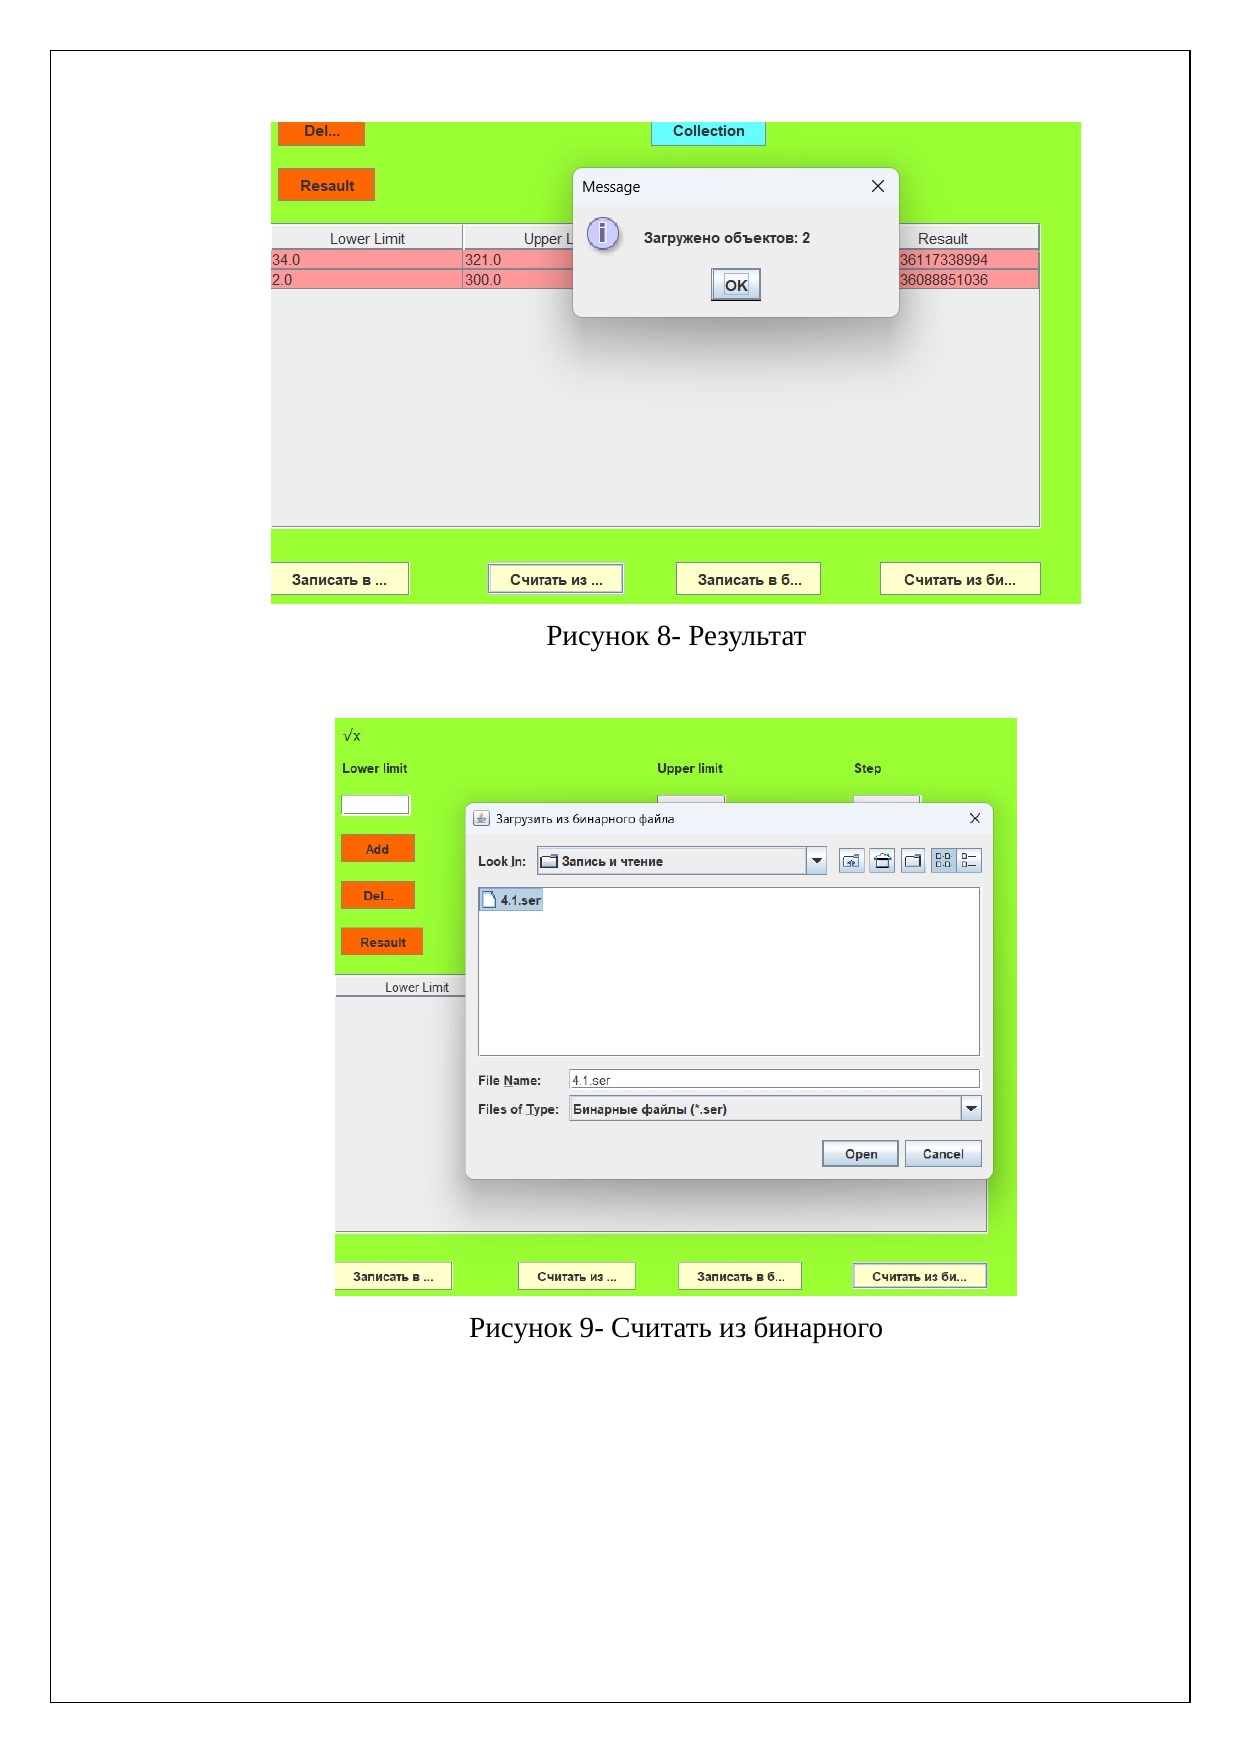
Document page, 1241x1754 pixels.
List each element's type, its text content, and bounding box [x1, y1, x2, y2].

text Рисунок 8- Результат [118, 618, 1168, 651]
text Рисунок 9- Считать из бинарного [118, 1310, 1168, 1343]
